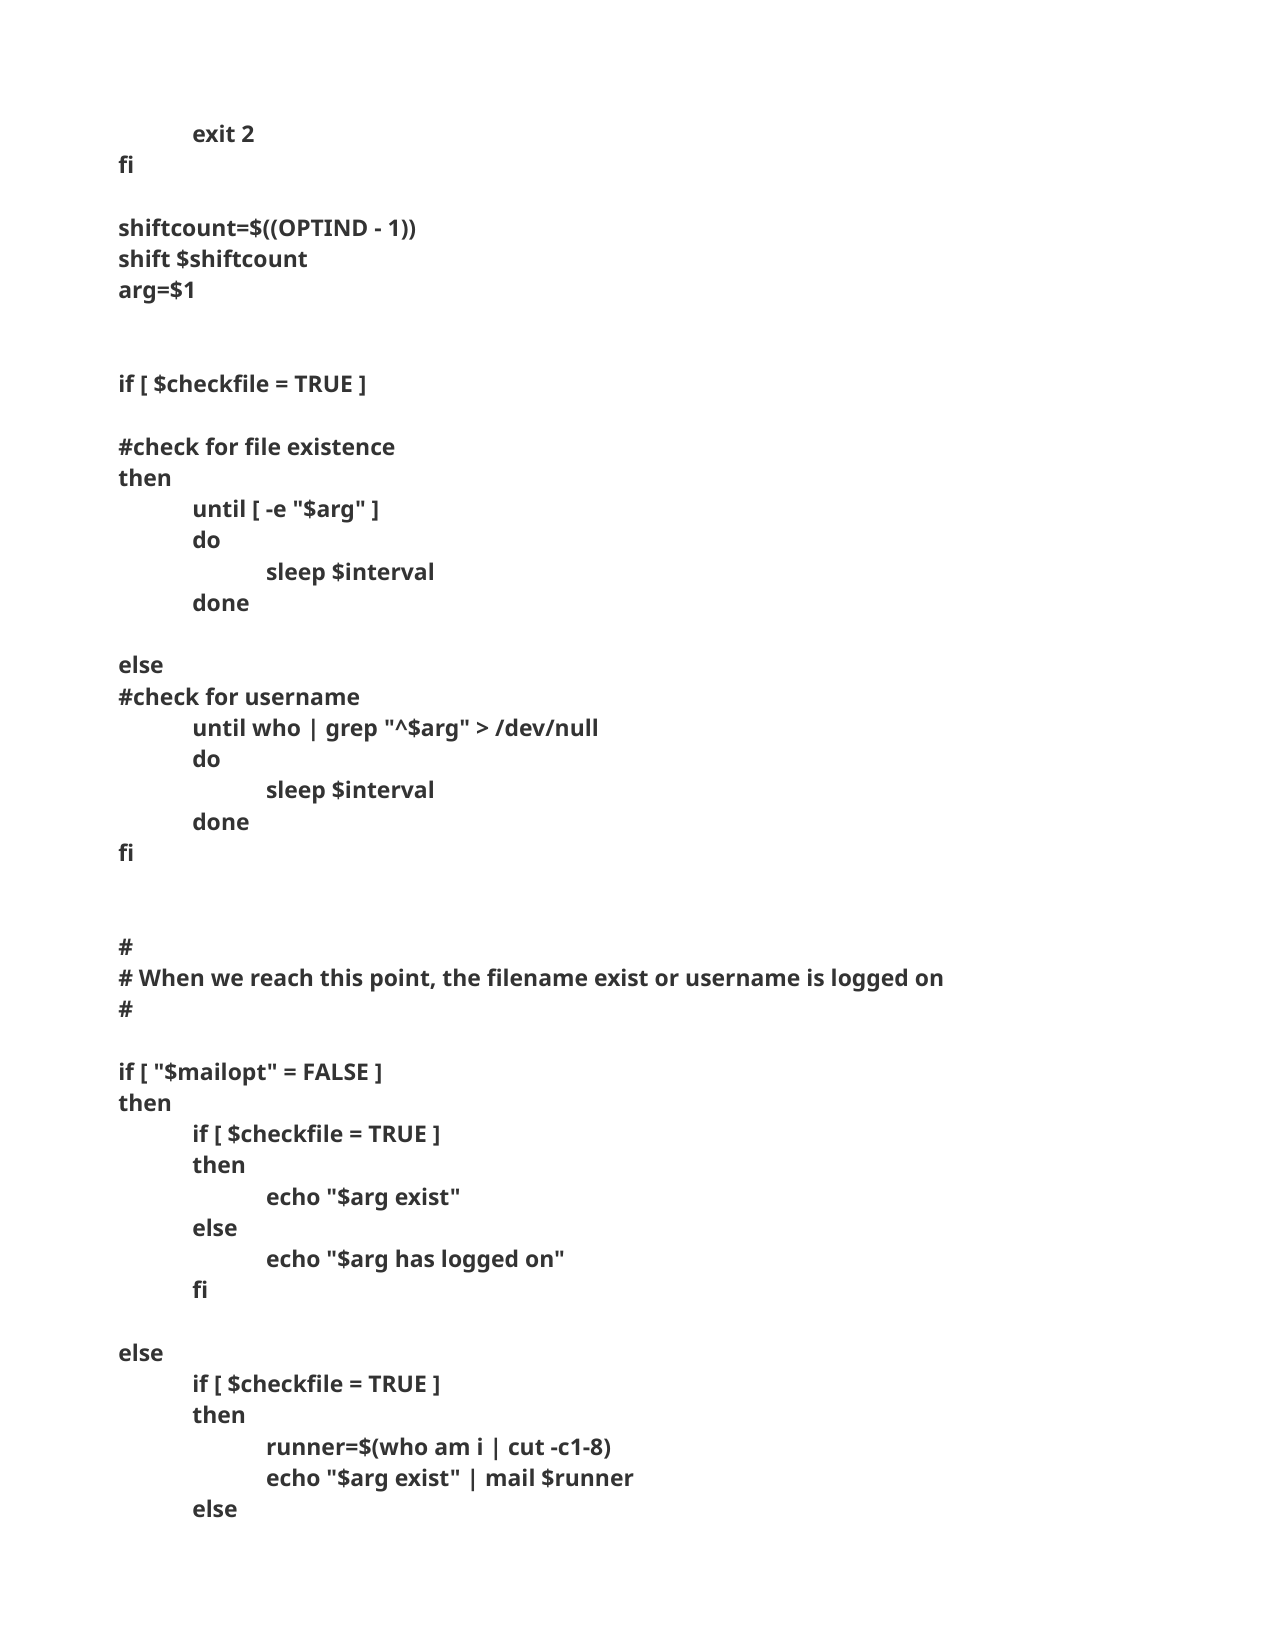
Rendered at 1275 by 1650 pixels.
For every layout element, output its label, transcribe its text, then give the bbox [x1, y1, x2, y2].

text do [118, 743, 1157, 774]
text then [118, 462, 1157, 493]
text else [118, 649, 1157, 681]
text exit 2 [118, 118, 1157, 149]
text then [118, 1087, 1157, 1118]
text then [118, 1149, 1157, 1181]
text if [ $checkfile = TRUE ] [118, 1368, 1157, 1399]
text fi [118, 1274, 1157, 1306]
text arg=$1 [118, 274, 1157, 306]
text echo "$arg exist" | mail $runner [118, 1462, 1157, 1493]
text sleep $interval [118, 774, 1157, 806]
text echo "$arg exist" [118, 1181, 1157, 1212]
text runner=$(who am i | cut -c1-8) [118, 1431, 1157, 1462]
text shiftcount=$((OPTIND - 1)) [118, 212, 1157, 243]
text until who | grep "^$arg" > /dev/null [118, 712, 1157, 743]
text else [118, 1337, 1157, 1368]
text # [118, 993, 1157, 1024]
text #check for username [118, 681, 1157, 712]
text sleep $interval [118, 556, 1157, 587]
text # [118, 931, 1157, 962]
text # When we reach this point, the filename exist or username is logged on [118, 962, 1157, 993]
text if [ $checkfile = TRUE ] [118, 368, 1157, 399]
text if [ "$mailopt" = FALSE ] [118, 1056, 1157, 1087]
text fi [118, 837, 1157, 868]
text echo "$arg has logged on" [118, 1243, 1157, 1274]
text if [ $checkfile = TRUE ] [118, 1118, 1157, 1149]
text shift $shiftcount [118, 243, 1157, 274]
text else [118, 1493, 1157, 1524]
text until [ -e "$arg" ] [118, 493, 1157, 524]
text then [118, 1399, 1157, 1431]
text do [118, 524, 1157, 556]
text done [118, 806, 1157, 837]
text done [118, 587, 1157, 618]
text #check for file existence [118, 431, 1157, 462]
text else [118, 1212, 1157, 1243]
text fi [118, 149, 1157, 181]
